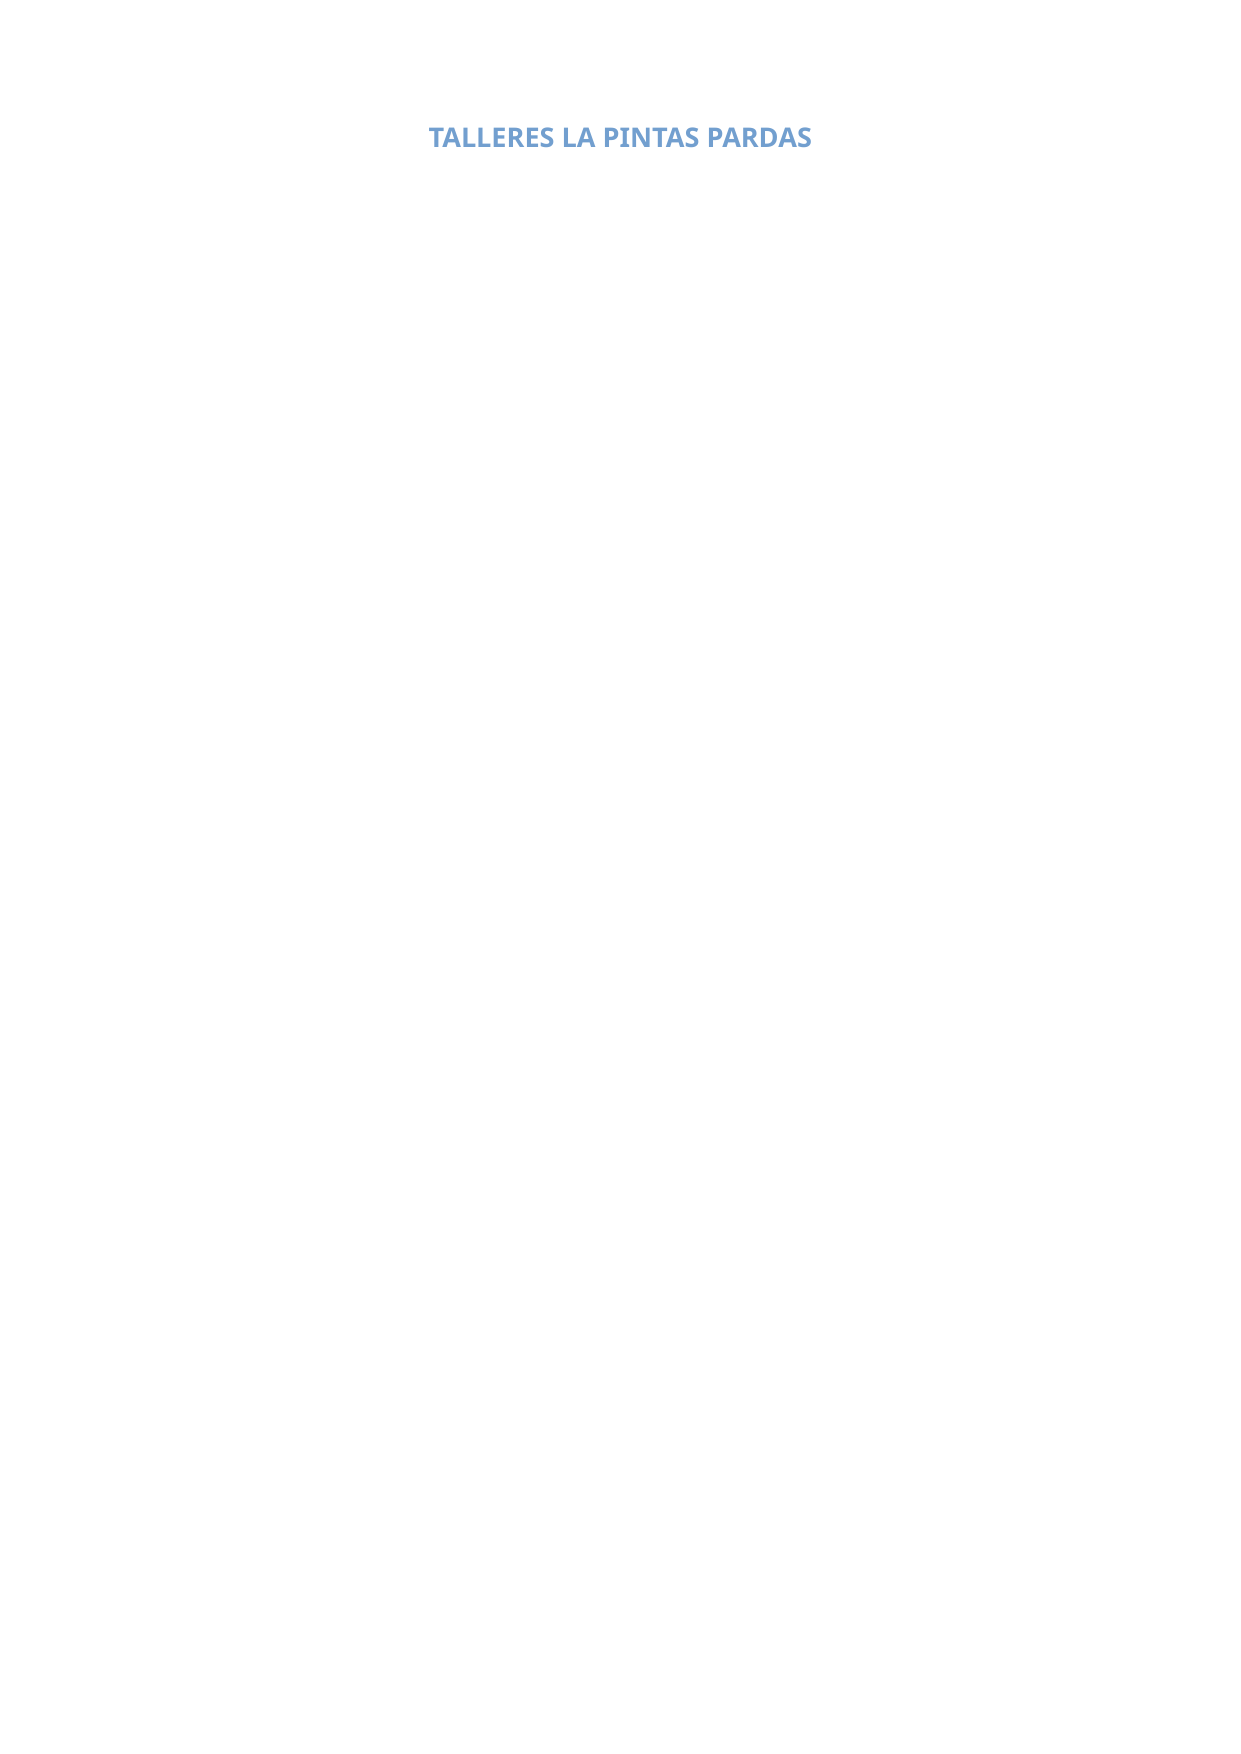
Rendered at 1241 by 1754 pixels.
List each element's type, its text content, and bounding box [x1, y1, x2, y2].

text TALLERES LA PINTAS PARDAS [118, 118, 1122, 155]
text </for> [118, 192, 1122, 229]
